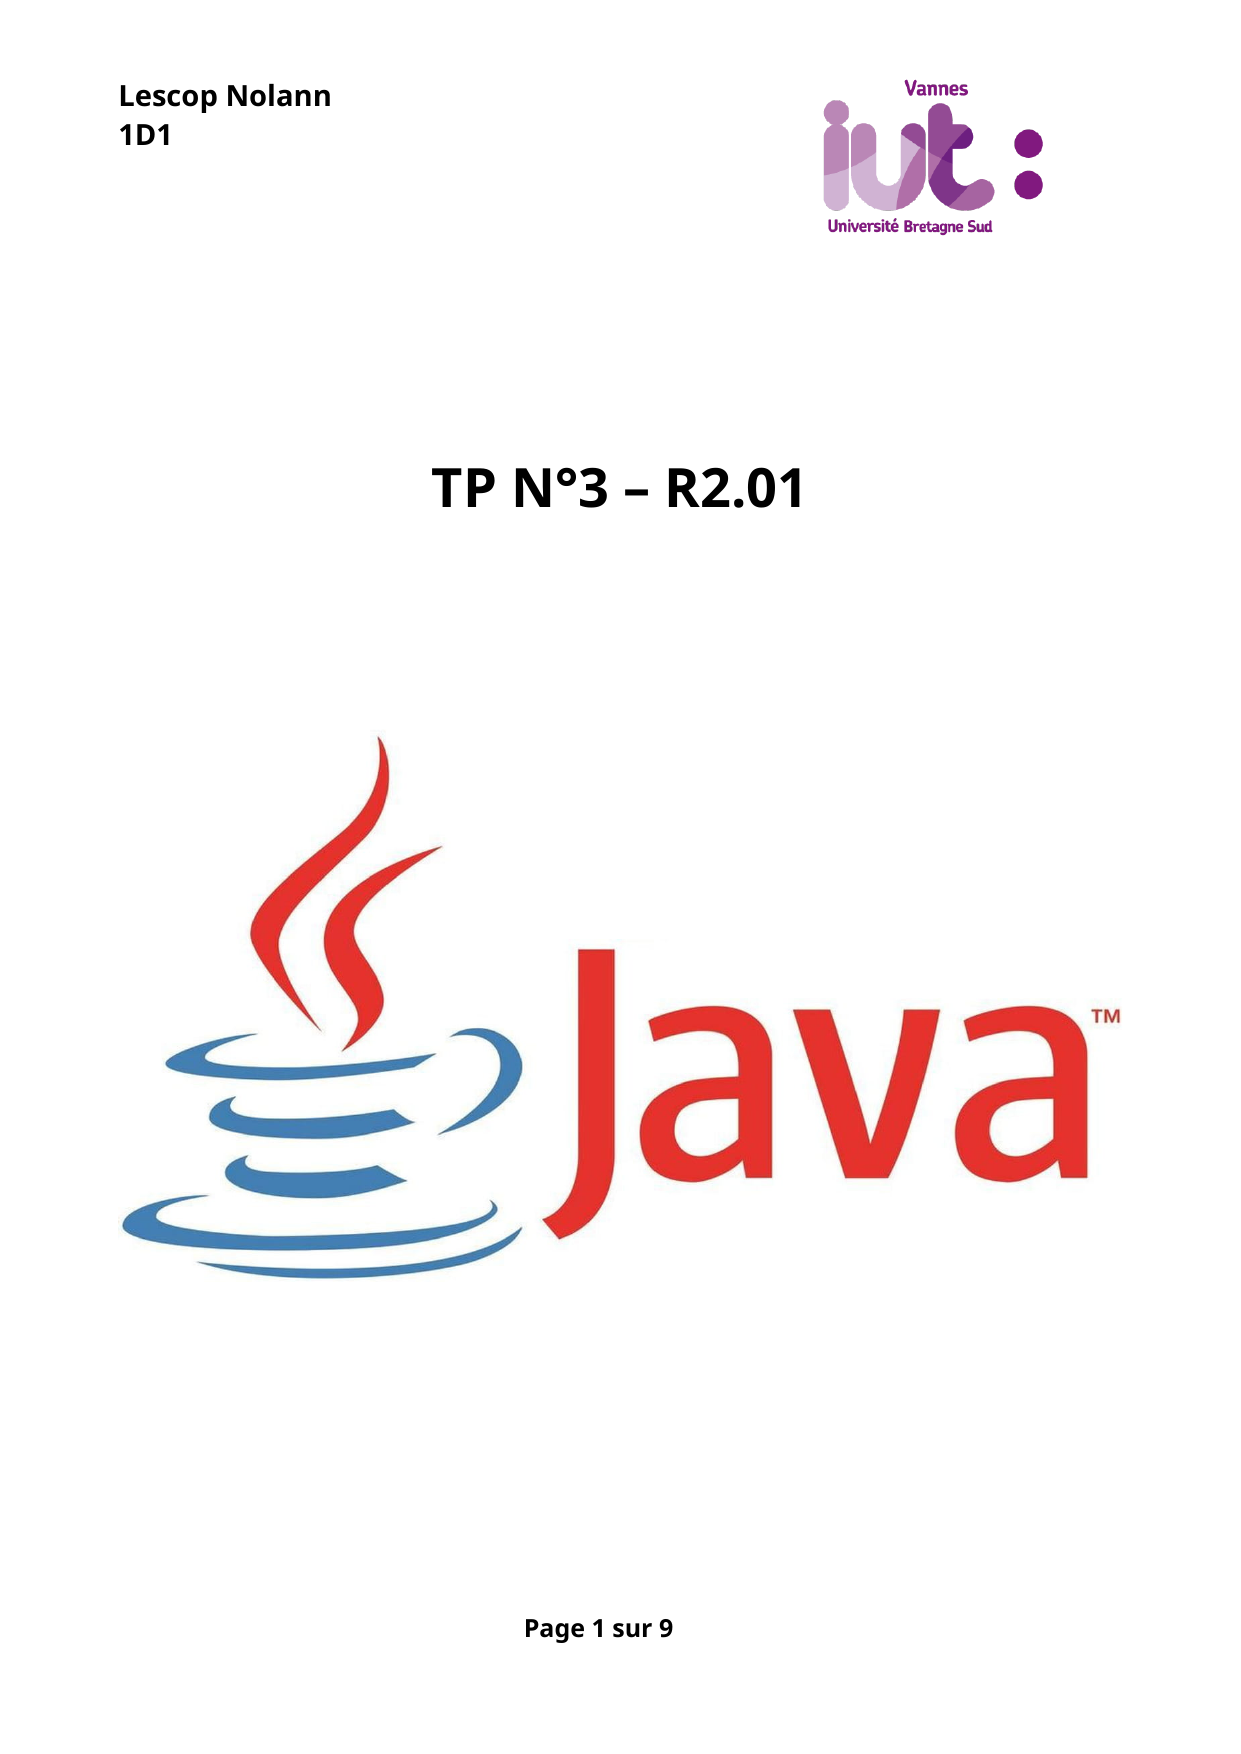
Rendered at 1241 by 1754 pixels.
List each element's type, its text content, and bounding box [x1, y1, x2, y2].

text TP N°3 – R2.01 [118, 449, 1122, 523]
